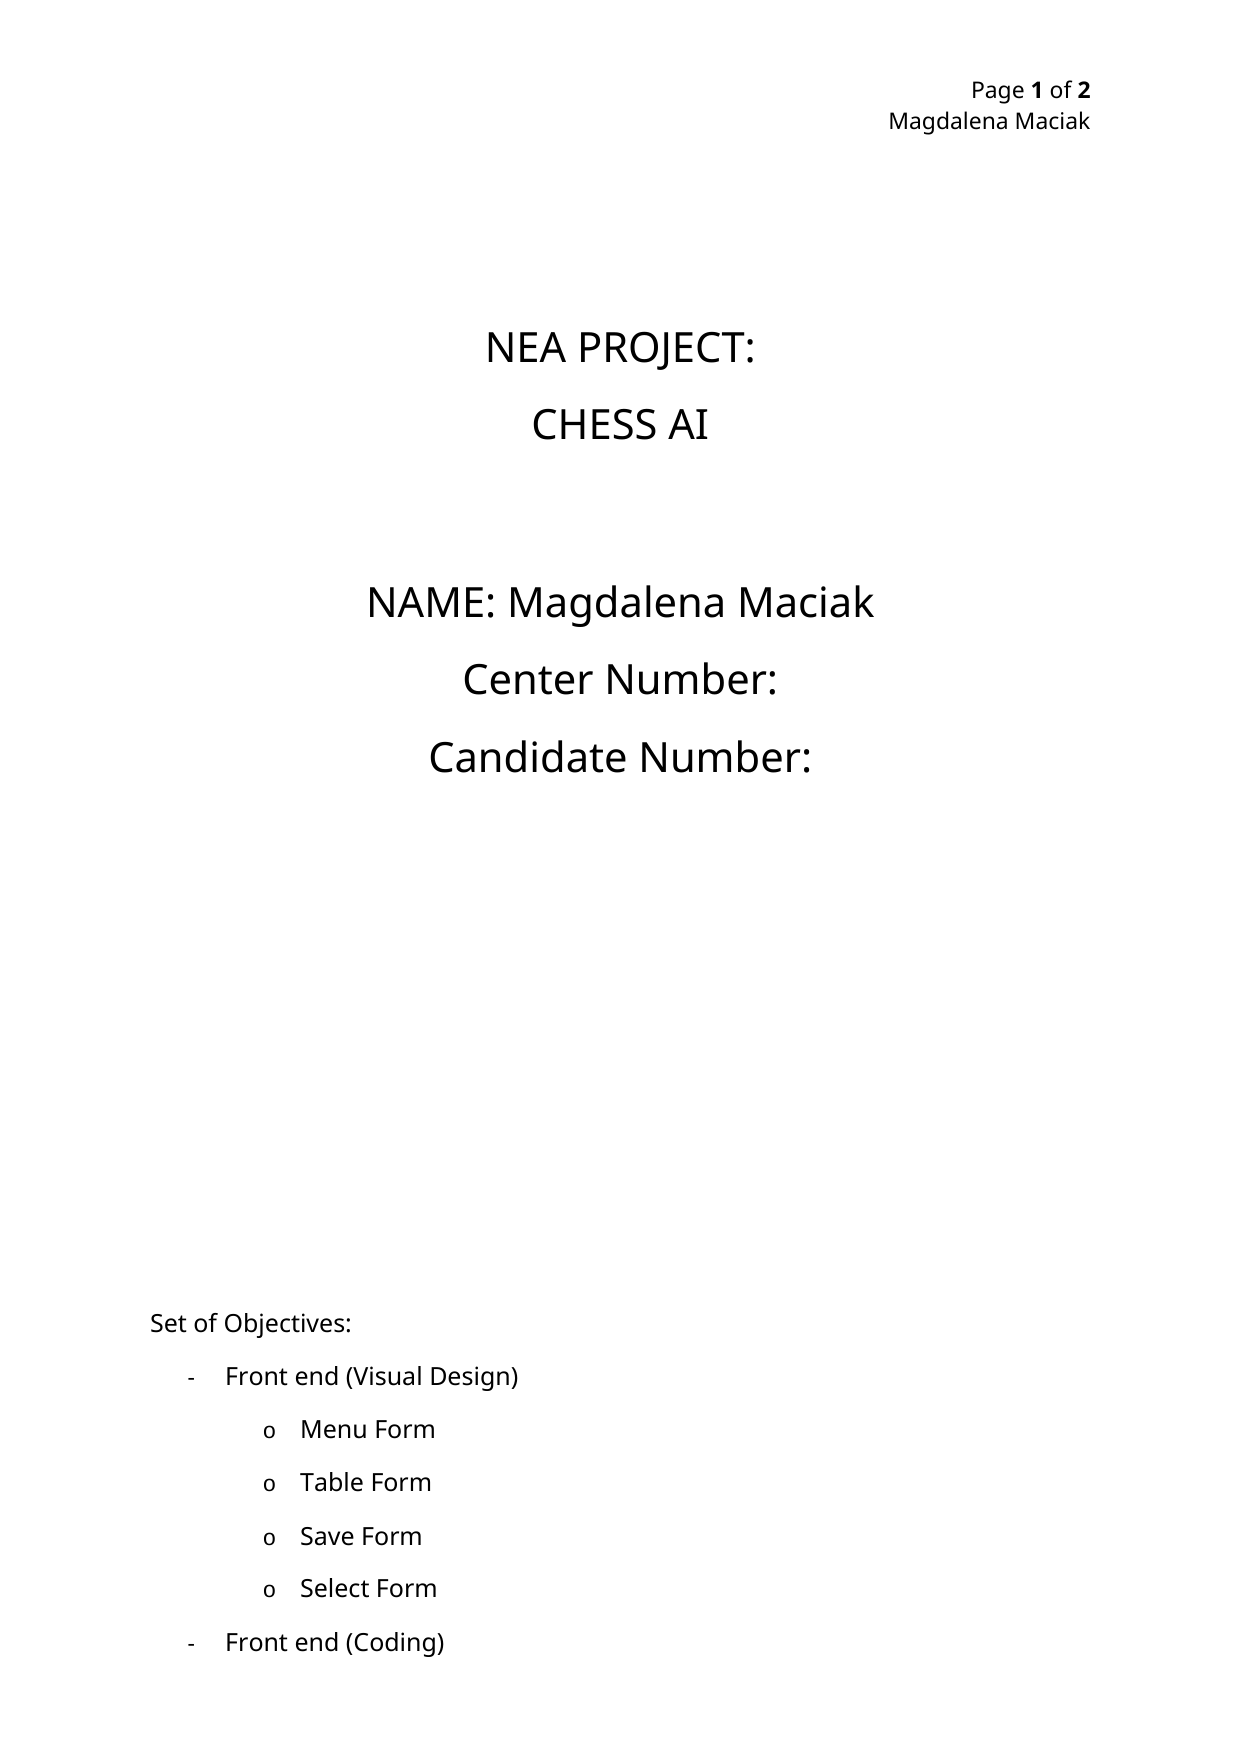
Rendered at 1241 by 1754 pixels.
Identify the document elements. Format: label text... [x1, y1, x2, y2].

list Select Form [262, 1571, 1090, 1605]
list Front end (Coding) [187, 1624, 1090, 1658]
text CHESS AI [150, 395, 1090, 452]
text NAME: Magdalena Maciak [150, 573, 1090, 629]
text NEA PROJECT: [150, 318, 1090, 374]
list Front end (Visual Design) [187, 1359, 1090, 1393]
list Menu Form [262, 1412, 1090, 1446]
text Candidate Number: [150, 728, 1090, 784]
text Center Number: [150, 650, 1090, 707]
list Save Form [262, 1518, 1090, 1552]
list Table Form [262, 1465, 1090, 1499]
text Set of Objectives: [150, 1306, 1090, 1340]
